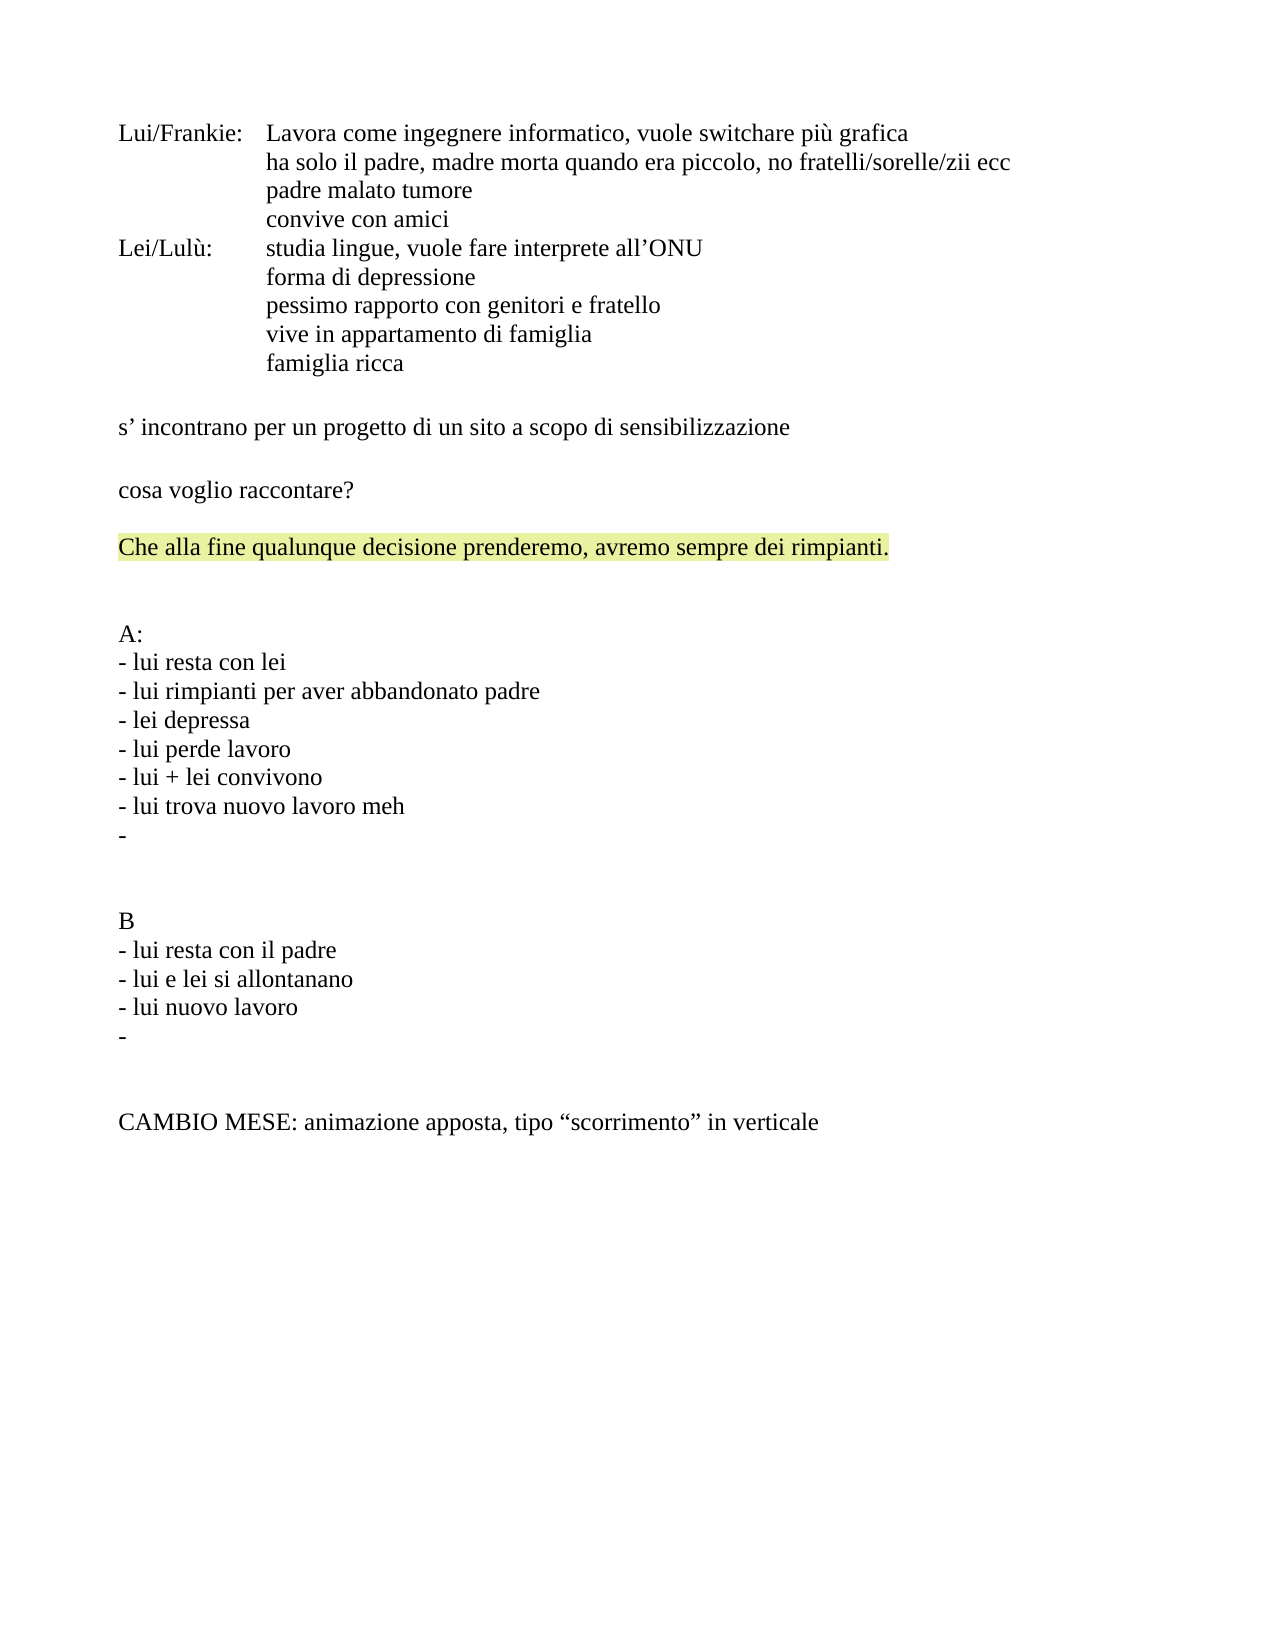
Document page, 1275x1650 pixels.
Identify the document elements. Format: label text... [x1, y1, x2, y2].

text cosa voglio raccontare? [118, 475, 1157, 504]
text Che alla fine qualunque decisione prenderemo, avremo sempre dei rimpianti. [118, 532, 1157, 561]
text - [118, 1021, 1157, 1050]
text - lui e lei si allontanano [118, 964, 1157, 992]
text - lui rimpianti per aver abbandonato padre [118, 676, 1157, 705]
text A: [118, 619, 1157, 647]
text - lei depressa [118, 705, 1157, 734]
text - lui resta con il padre [118, 935, 1157, 964]
text vive in appartamento di famiglia famiglia ricca [118, 319, 1157, 377]
text convive con amici [118, 204, 1157, 233]
text - lui nuovo lavoro [118, 992, 1157, 1021]
text - lui resta con lei [118, 647, 1157, 676]
text CAMBIO MESE: animazione apposta, tipo “scorrimento” in verticale [118, 1107, 1157, 1136]
text Lui/Frankie: Lavora come ingegnere informatico, vuole switchare più grafica [118, 118, 1157, 147]
text - lui + lei convivono [118, 762, 1157, 791]
text padre malato tumore [118, 176, 1157, 204]
text Lei/Lulù: studia lingue, vuole fare interprete all’ONU forma di depressione pessimo rapporto con genitori e fratello [118, 233, 1157, 319]
text ha solo il padre, madre morta quando era piccolo, no fratelli/sorelle/zii ecc [118, 147, 1157, 176]
text - [118, 820, 1157, 849]
text s’ incontrano per un progetto di un sito a scopo di sensibilizzazione [118, 412, 1157, 440]
text - lui perde lavoro [118, 734, 1157, 762]
text - lui trova nuovo lavoro meh [118, 791, 1157, 820]
text B [118, 906, 1157, 935]
